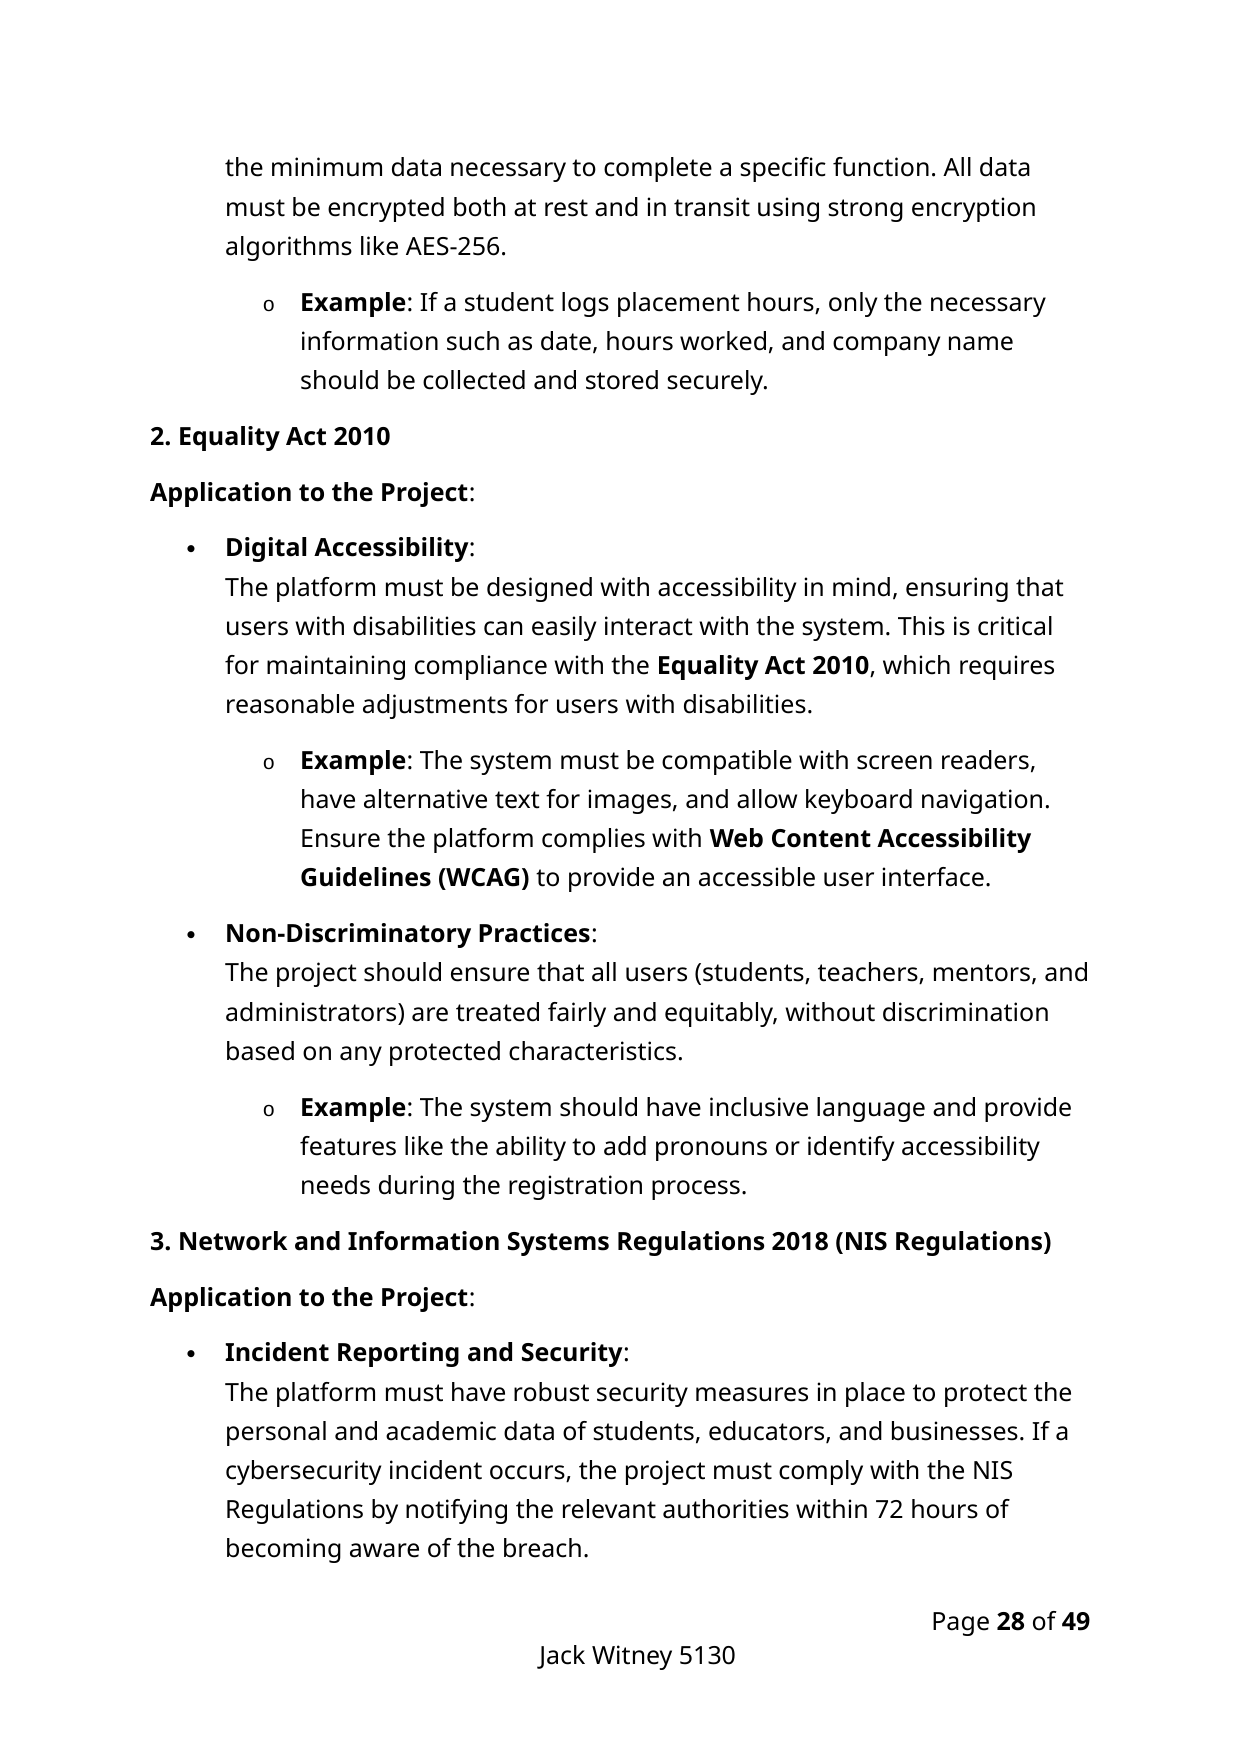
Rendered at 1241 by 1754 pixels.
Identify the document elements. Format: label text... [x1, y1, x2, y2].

text Application to the Project: [150, 474, 1090, 508]
list the minimum data necessary to complete a specific function. All data must be encrypted both at rest and in transit using strong encryption algorithms like AES-256. [187, 150, 1090, 262]
list Example: The system should have inclusive language and provide features like the ability to add pronouns or identify accessibility needs during the registration process. [262, 1089, 1090, 1202]
list Example: The system must be compatible with screen readers, have alternative text for images, and allow keyboard navigation. Ensure the platform complies with Web Content Accessibility Guidelines (WCAG) to provide an accessible user interface. [262, 742, 1090, 894]
list Incident Reporting and Security: The platform must have robust security measures in place to protect the personal and academic data of students, educators, and businesses. If a cybersecurity incident occurs, the project must comply with the NIS Regulations by notifying the relevant authorities within 72 hours of becoming aware of the breach. [187, 1335, 1090, 1565]
text 3. Network and Information Systems Regulations 2018 (NIS Regulations) [150, 1223, 1090, 1257]
text 2. Equality Act 2010 [150, 418, 1090, 452]
list Non-Discriminatory Practices: The project should ensure that all users (students, teachers, mentors, and administrators) are treated fairly and equitably, without discrimination based on any protected characteristics. [187, 916, 1090, 1067]
text Application to the Project: [150, 1279, 1090, 1313]
list Digital Accessibility: The platform must be designed with accessibility in mind, ensuring that users with disabilities can easily interact with the system. This is critical for maintaining compliance with the Equality Act 2010, which requires reasonable adjustments for users with disabilities. [187, 530, 1090, 721]
list Example: If a student logs placement hours, only the necessary information such as date, hours worked, and company name should be collected and stored securely. [262, 284, 1090, 397]
